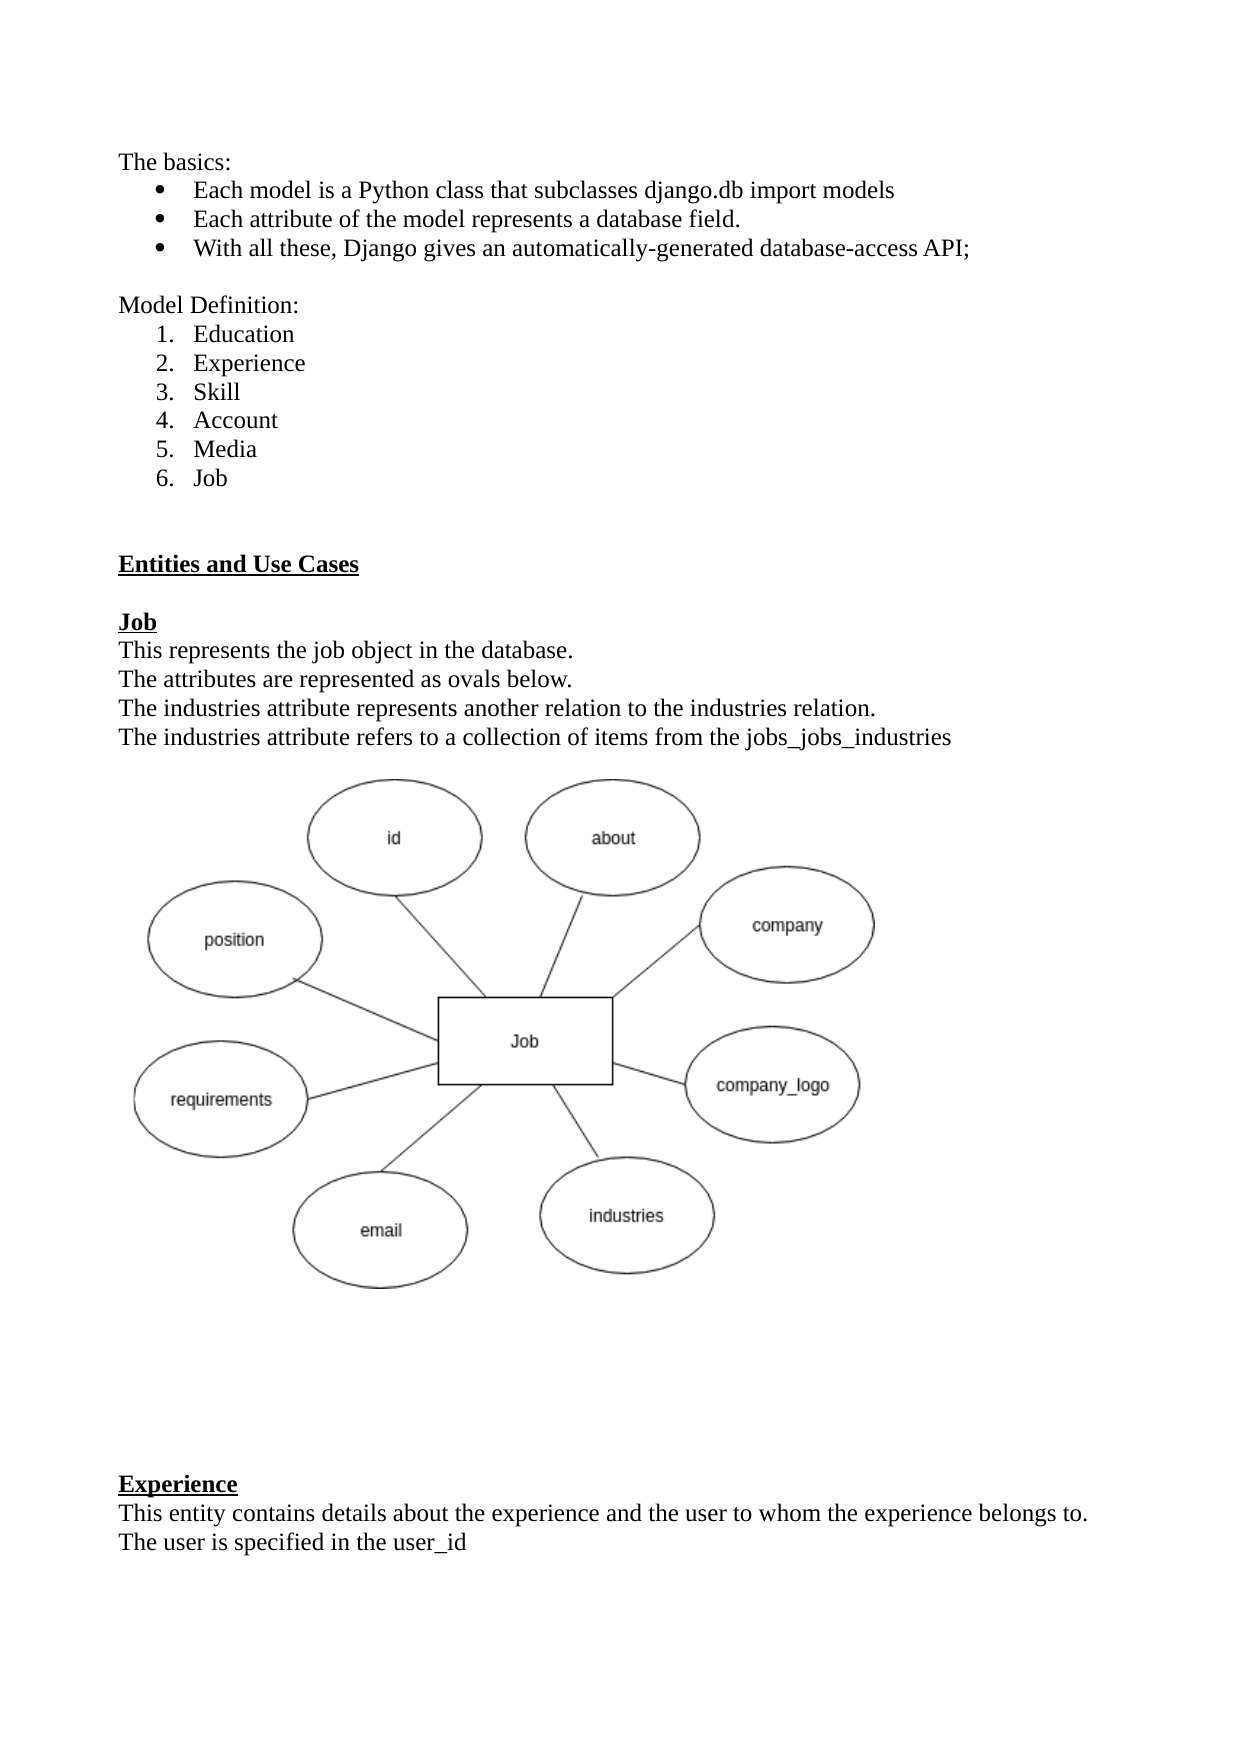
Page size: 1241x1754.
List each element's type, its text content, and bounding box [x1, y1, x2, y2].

text This entity contains details about the experience and the user to whom the experience belongs to. [118, 1498, 1122, 1527]
list Account [156, 406, 1122, 434]
text The basics: [118, 147, 1122, 176]
text Job [118, 607, 1122, 636]
list Experience [156, 348, 1122, 377]
list Each attribute of the model represents a database field. [156, 204, 1122, 233]
list Each model is a Python class that subclasses django.db import models [156, 176, 1122, 204]
text The industries attribute represents another relation to the industries relation. [118, 693, 1122, 722]
list With all these, Django gives an automatically-generated database-access API; [156, 233, 1122, 262]
list Education [156, 319, 1122, 348]
text The user is specified in the user_id [118, 1527, 1122, 1556]
text Experience [118, 1469, 1122, 1498]
list Job [156, 463, 1122, 492]
list Skill [156, 377, 1122, 406]
text The attributes are represented as ovals below. [118, 664, 1122, 693]
text Entities and Use Cases [118, 549, 1122, 578]
text This represents the job object in the database. [118, 636, 1122, 664]
list Media [156, 434, 1122, 463]
text The industries attribute refers to a collection of items from the jobs_jobs_industries [118, 722, 1122, 751]
text Model Definition: [118, 291, 1122, 319]
